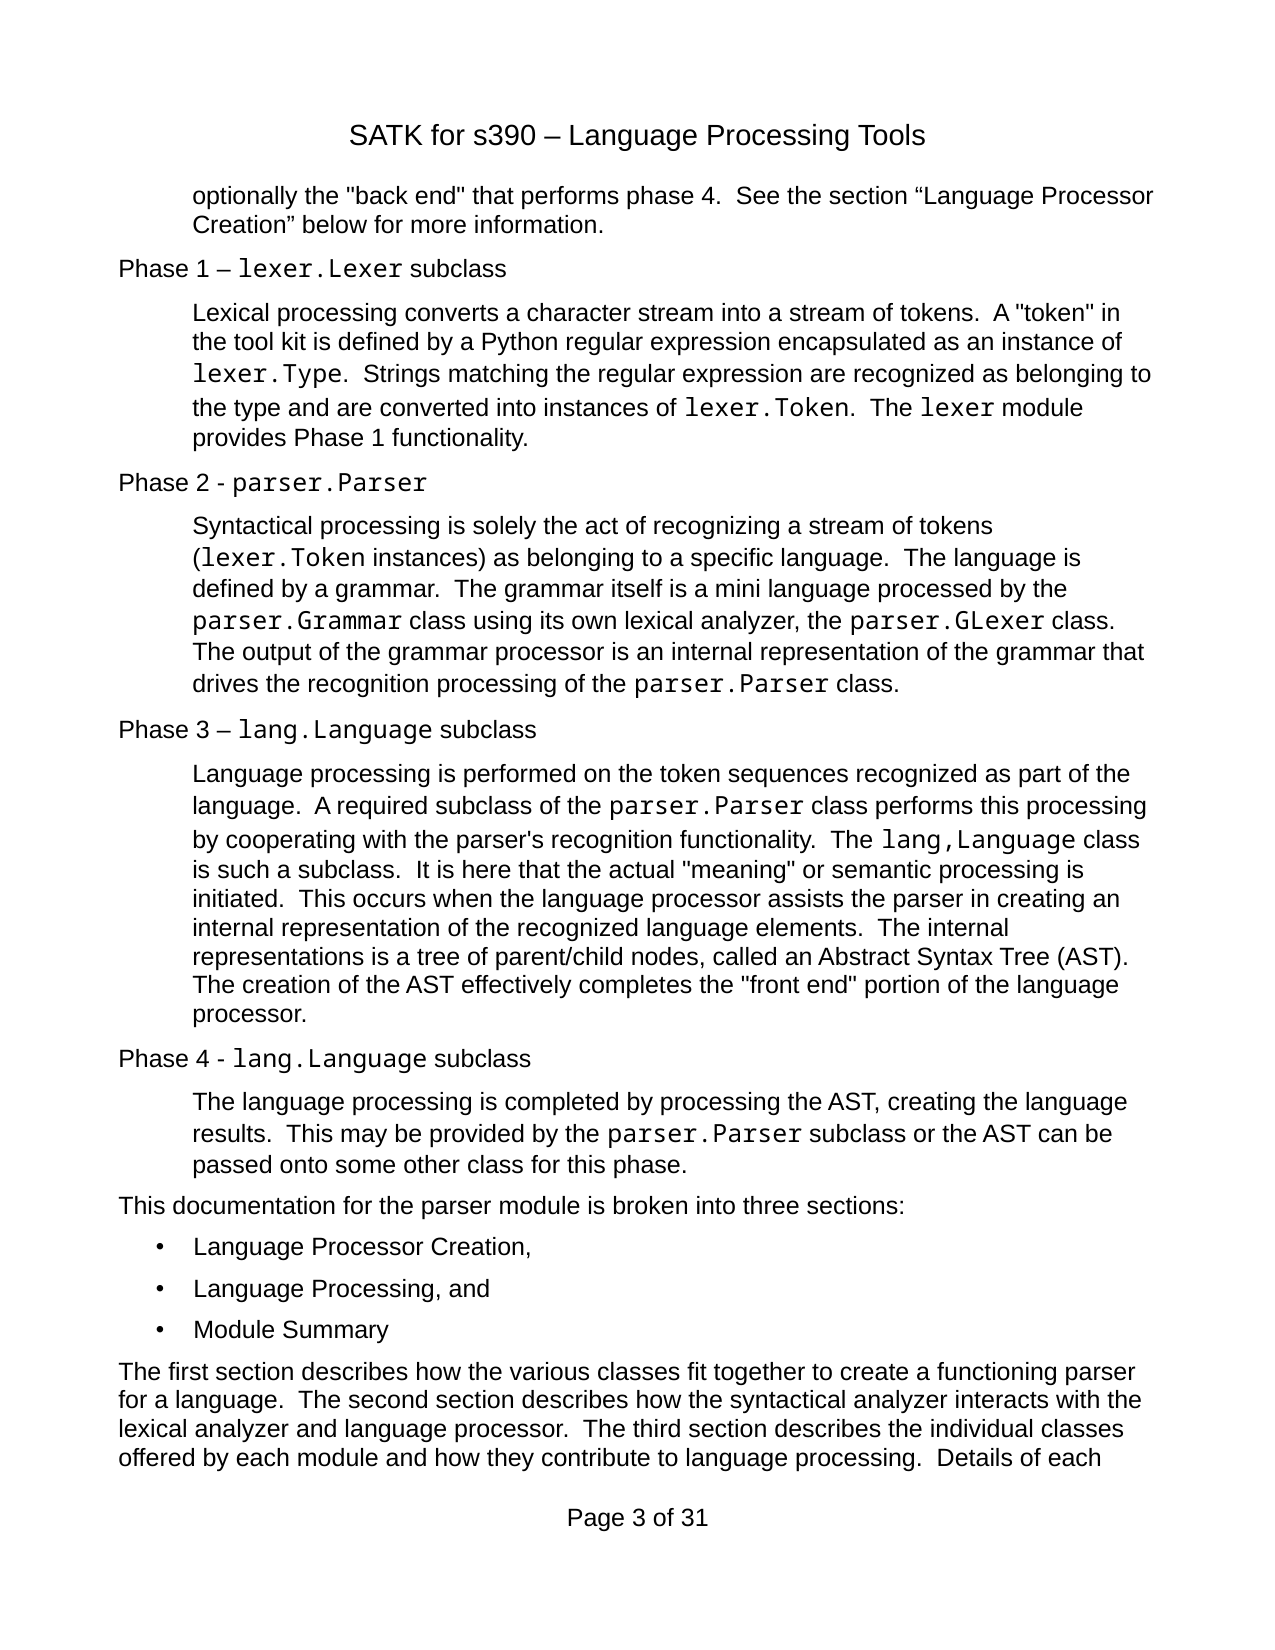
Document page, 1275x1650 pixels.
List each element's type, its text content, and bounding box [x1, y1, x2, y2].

text Syntactical processing is solely the act of recognizing a stream of tokens (lexer.Token instances) as belonging to a specific language. The language is defined by a grammar. The grammar itself is a mini language processed by the parser.Grammar class using its own lexical analyzer, the parser.GLexer class. The output of the grammar processor is an internal representation of the grammar that drives the recognition processing of the parser.Parser class. [192, 511, 1157, 699]
text Phase 1 – lexer.Lexer subclass [118, 251, 1157, 285]
text optionally the "back end" that performs phase 4. See the section “Language Processor Creation” below for more information. [192, 181, 1157, 239]
text Phase 2 - parser.Parser [118, 464, 1157, 499]
text The language processing is completed by processing the AST, creating the language results. This may be provided by the parser.Parser subclass or the AST can be passed onto some other class for this phase. [192, 1087, 1157, 1179]
list Language Processor Creation, [156, 1232, 1157, 1261]
text Phase 4 - lang.Language subclass [118, 1041, 1157, 1074]
text This documentation for the parser module is broken into three sections: [118, 1191, 1157, 1220]
text The first section describes how the various classes fit together to create a functioning parser for a language. The second section describes how the syntactical analyzer interacts with the lexical analyzer and language processor. The third section describes the individual classes offered by each module and how they contribute to language processing. Details of each [118, 1356, 1157, 1471]
list Language Processing, and [156, 1274, 1157, 1303]
text Lexical processing converts a character stream into a stream of tokens. A "token" in the tool kit is defined by a Python regular expression encapsulated as an instance of lexer.Type. Strings matching the regular expression are recognized as belonging to the type and are converted into instances of lexer.Token. The lexer module provides Phase 1 functionality. [192, 298, 1157, 452]
text Language processing is performed on the token sequences recognized as part of the language. A required subclass of the parser.Parser class performs this processing by cooperating with the parser's recognition functionality. The lang,Language class is such a subclass. It is here that the actual "meaning" or semantic processing is initiated. This occurs when the language processor assists the parser in creating an internal representation of the recognized language elements. The internal representations is a tree of parent/child nodes, called an Abstract Syntax Tree (AST). The creation of the AST effectively completes the "front end" portion of the language processor. [192, 759, 1157, 1028]
list Module Summary [156, 1315, 1157, 1344]
text Phase 3 – lang.Language subclass [118, 712, 1157, 746]
